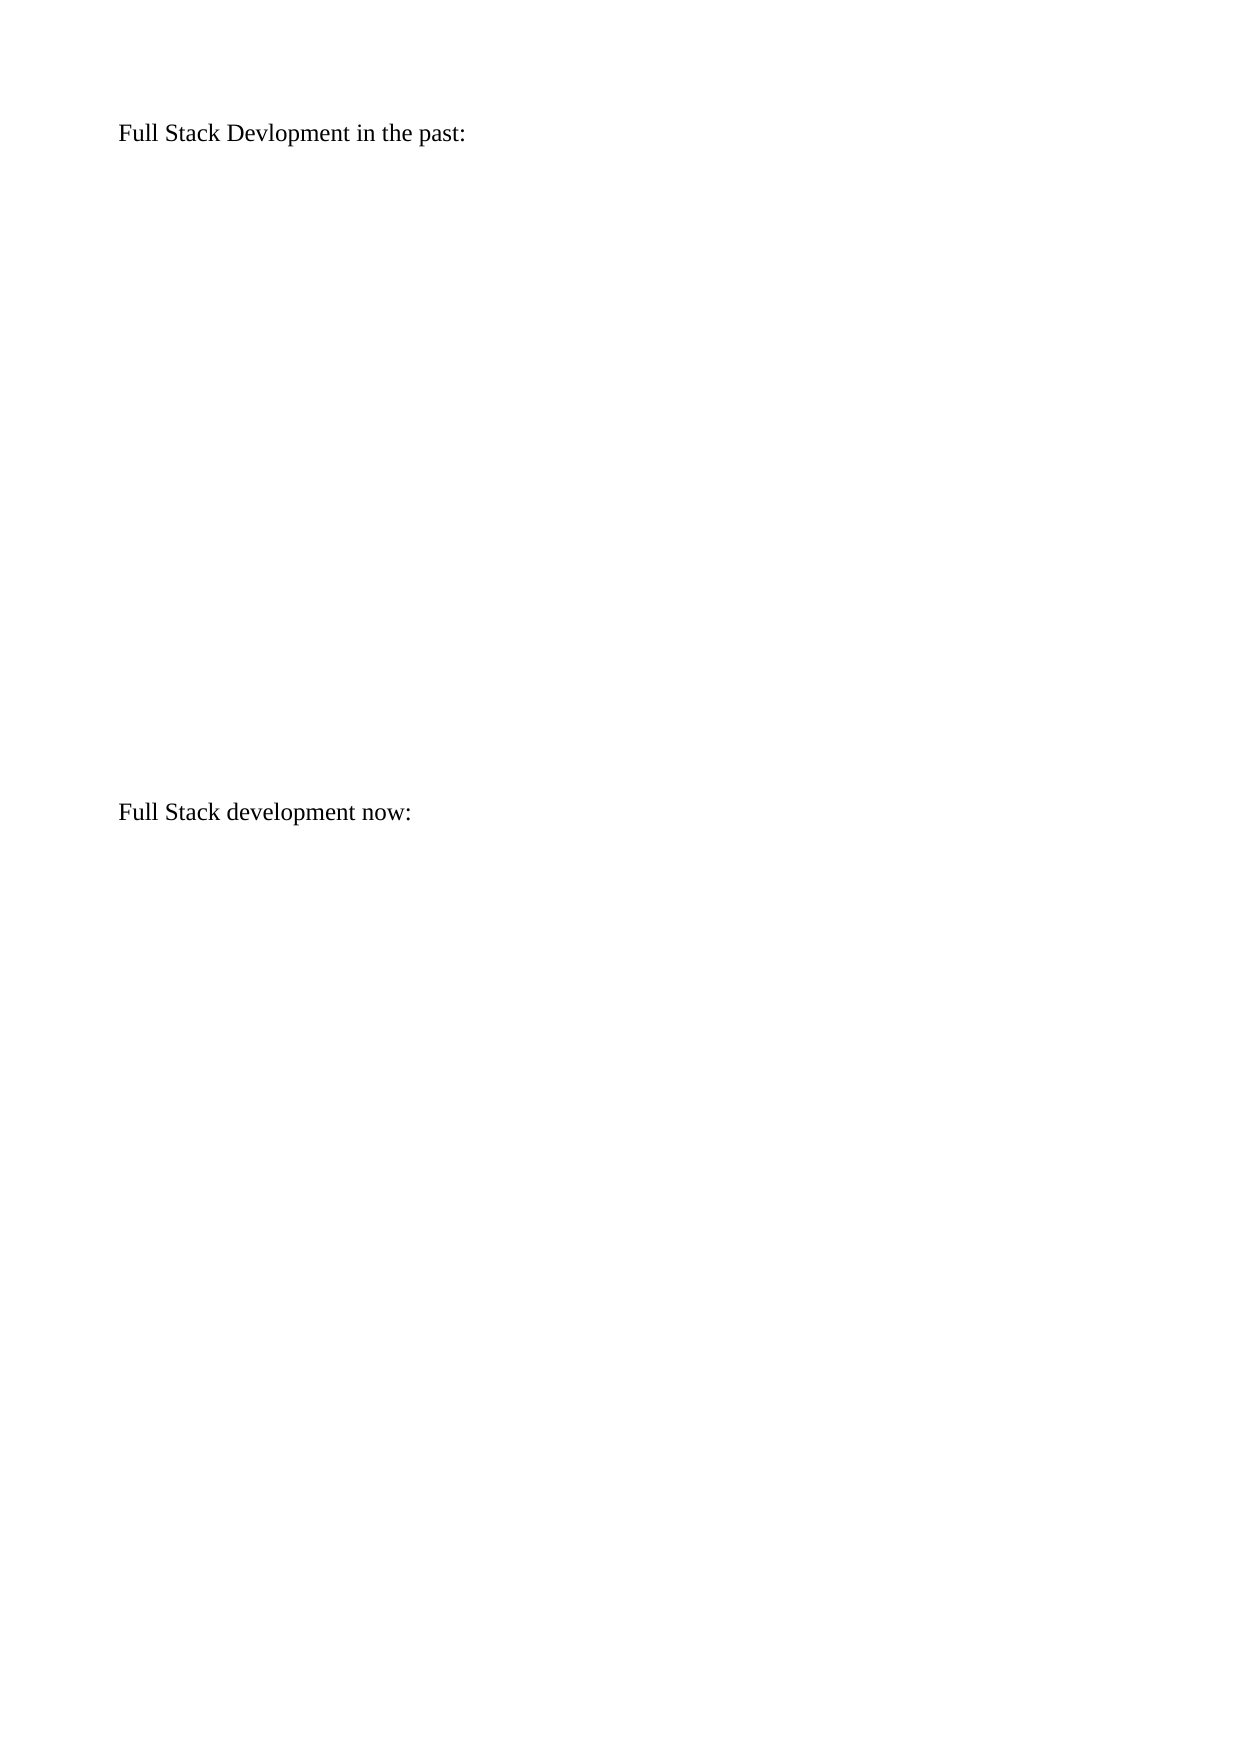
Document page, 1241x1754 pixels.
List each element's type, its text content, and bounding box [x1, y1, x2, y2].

text Full Stack Devlopment in the past: Full Stack development now: [118, 118, 1122, 1476]
